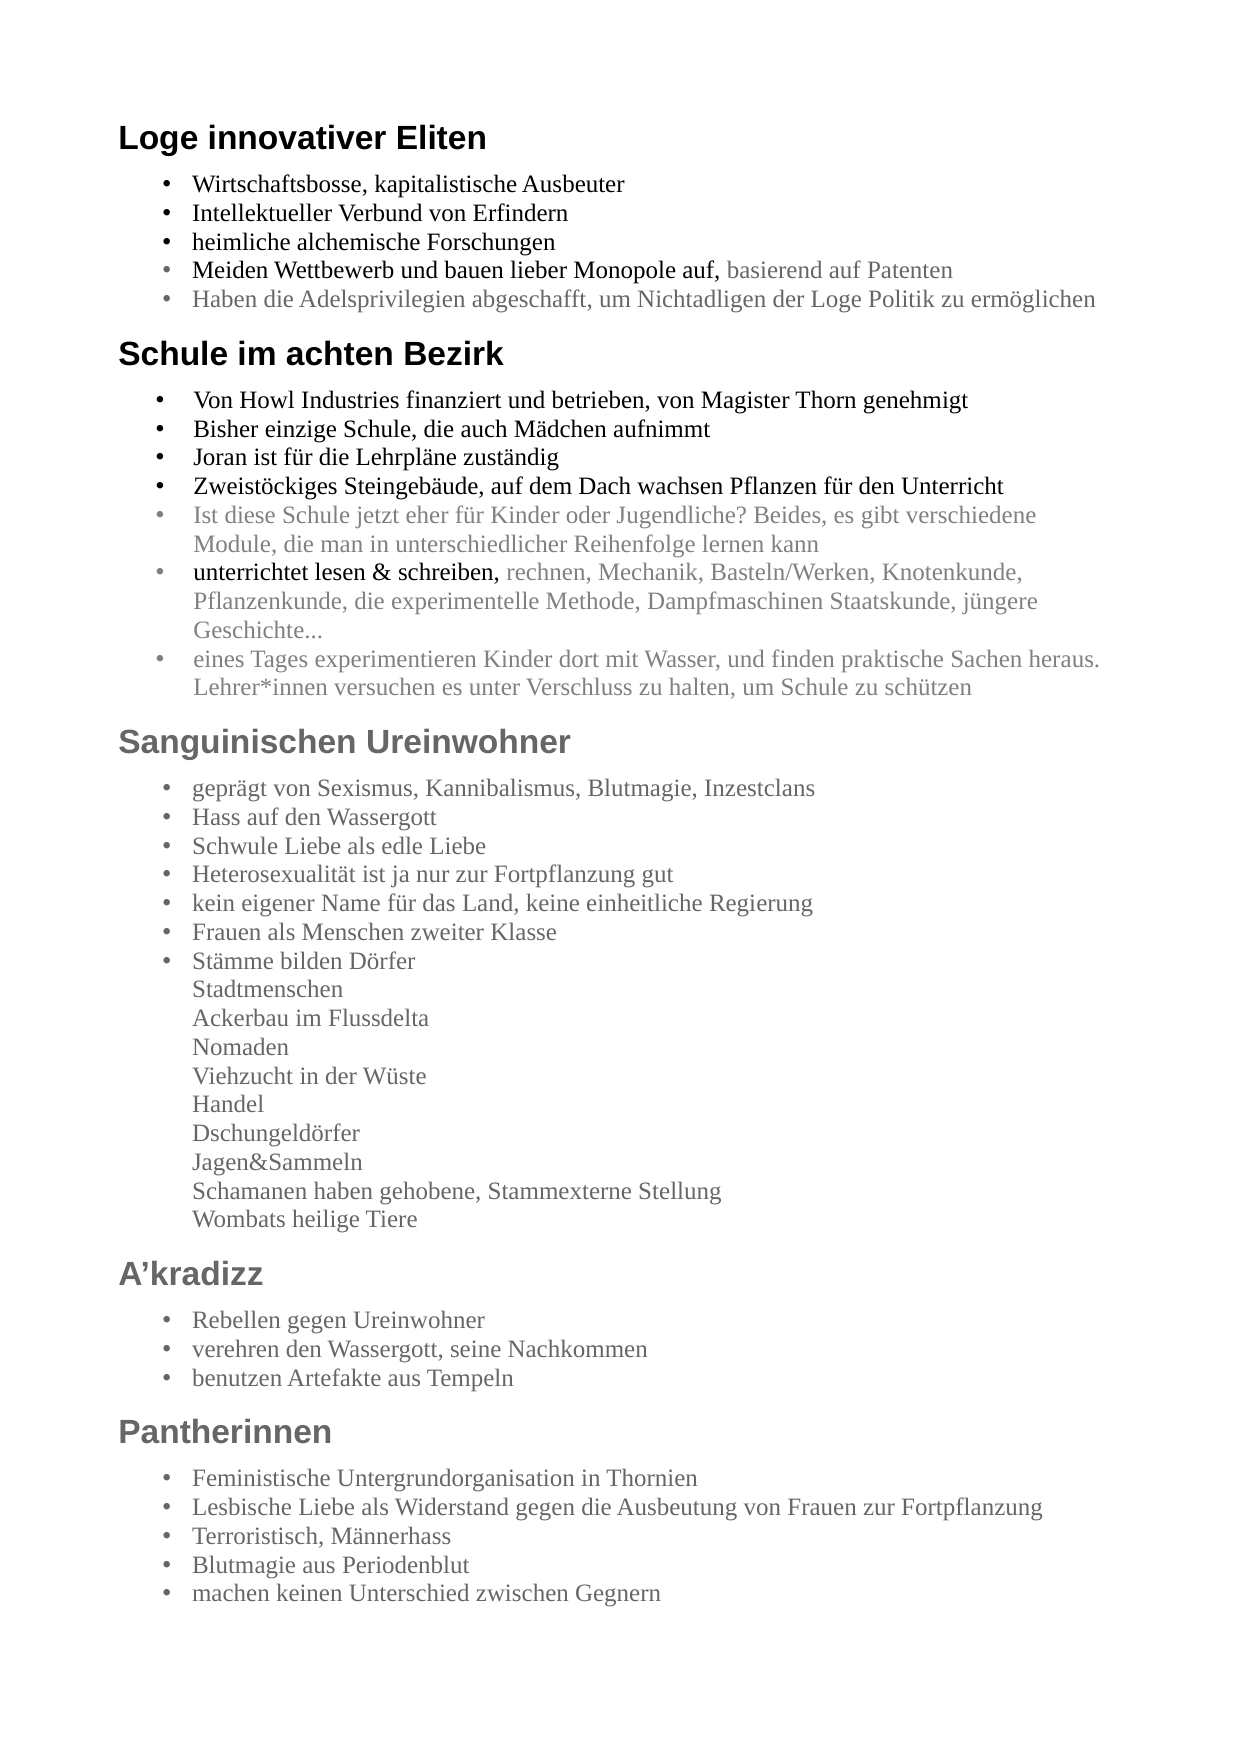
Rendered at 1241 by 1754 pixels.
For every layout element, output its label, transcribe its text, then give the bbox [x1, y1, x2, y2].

subtitle Sanguinischen Ureinwohner [118, 722, 1122, 761]
list Heterosexualität ist ja nur zur Fortpflanzung gut [162, 859, 1122, 888]
subtitle Loge innovativer Eliten [118, 118, 1122, 157]
list eines Tages experimentieren Kinder dort mit Wasser, und finden praktische Sachen heraus. Lehrer*innen versuchen es unter Verschluss zu halten, um Schule zu schützen [156, 644, 1122, 701]
list Zweistöckiges Steingebäude, auf dem Dach wachsen Pflanzen für den Unterricht [156, 471, 1122, 500]
list Feministische Untergrundorganisation in Thornien [162, 1463, 1122, 1492]
list Intellektueller Verbund von Erfindern [162, 198, 1122, 227]
list kein eigener Name für das Land, keine einheitliche Regierung [162, 888, 1122, 917]
list Haben die Adelsprivilegien abgeschafft, um Nichtadligen der Loge Politik zu ermöglichen [162, 284, 1122, 313]
list Ist diese Schule jetzt eher für Kinder oder Jugendliche? Beides, es gibt verschiedene Module, die man in unterschiedlicher Reihenfolge lernen kann [156, 500, 1122, 557]
list Terroristisch, Männerhass [162, 1521, 1122, 1550]
list Rebellen gegen Ureinwohner [162, 1305, 1122, 1334]
list Schwule Liebe als edle Liebe [162, 831, 1122, 859]
list verehren den Wassergott, seine Nachkommen [162, 1334, 1122, 1363]
list Bisher einzige Schule, die auch Mädchen aufnimmt [156, 414, 1122, 442]
list Stämme bilden Dörfer Stadtmenschen Ackerbau im Flussdelta Nomaden Viehzucht in der Wüste Handel Dschungeldörfer Jagen&Sammeln Schamanen haben gehobene, Stammexterne Stellung Wombats heilige Tiere [162, 946, 1122, 1233]
list Frauen als Menschen zweiter Klasse [162, 917, 1122, 946]
subtitle Schule im achten Bezirk [118, 334, 1122, 372]
list Von Howl Industries finanziert und betrieben, von Magister Thorn genehmigt [156, 385, 1122, 414]
subtitle Pantherinnen [118, 1412, 1122, 1451]
list Lesbische Liebe als Widerstand gegen die Ausbeutung von Frauen zur Fortpflanzung [162, 1492, 1122, 1521]
list benutzen Artefakte aus Tempeln [162, 1363, 1122, 1391]
list unterrichtet lesen & schreiben, rechnen, Mechanik, Basteln/Werken, Knotenkunde, Pflanzenkunde, die experimentelle Methode, Dampfmaschinen Staatskunde, jüngere Geschichte... [156, 557, 1122, 644]
list machen keinen Unterschied zwischen Gegnern [162, 1578, 1122, 1607]
list Meiden Wettbewerb und bauen lieber Monopole auf, basierend auf Patenten [162, 256, 1122, 284]
list geprägt von Sexismus, Kannibalismus, Blutmagie, Inzestclans [162, 773, 1122, 802]
list Hass auf den Wassergott [162, 802, 1122, 831]
list heimliche alchemische Forschungen [162, 227, 1122, 256]
list Joran ist für die Lehrpläne zuständig [156, 442, 1122, 471]
list Blutmagie aus Periodenblut [162, 1550, 1122, 1578]
list Wirtschaftsbosse, kapitalistische Ausbeuter [162, 169, 1122, 198]
subtitle A’kradizz [118, 1254, 1122, 1293]
